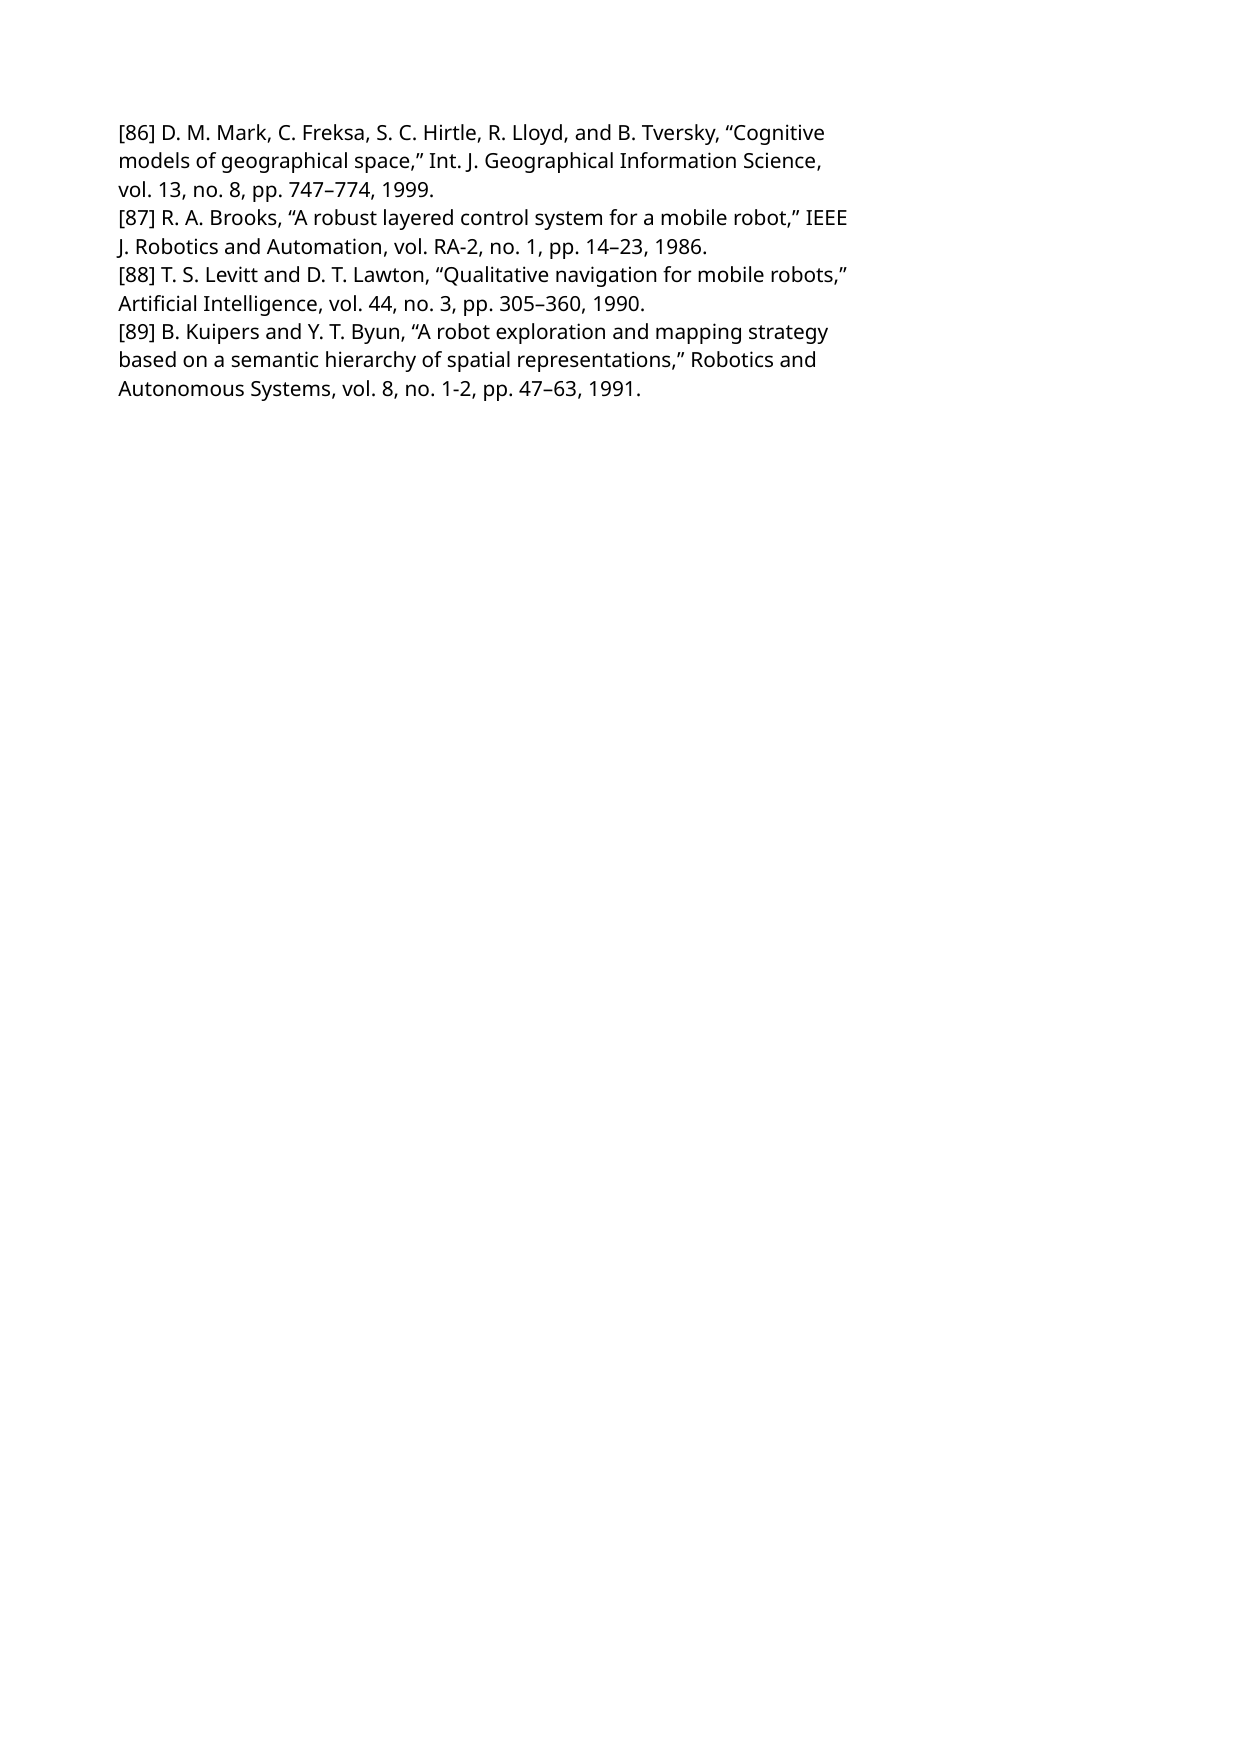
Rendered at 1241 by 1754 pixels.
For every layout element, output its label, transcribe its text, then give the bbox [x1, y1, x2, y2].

text based on a semantic hierarchy of spatial representations,” Robotics and [118, 346, 1122, 374]
text [86] D. M. Mark, C. Freksa, S. C. Hirtle, R. Lloyd, and B. Tversky, “Cognitive [118, 118, 1122, 147]
text [87] R. A. Brooks, “A robust layered control system for a mobile robot,” IEEE [118, 203, 1122, 232]
text Autonomous Systems, vol. 8, no. 1-2, pp. 47–63, 1991. [118, 374, 1122, 402]
text Artificial Intelligence, vol. 44, no. 3, pp. 305–360, 1990. [118, 289, 1122, 317]
text vol. 13, no. 8, pp. 747–774, 1999. [118, 175, 1122, 203]
text [89] B. Kuipers and Y. T. Byun, “A robot exploration and mapping strategy [118, 317, 1122, 346]
text [88] T. S. Levitt and D. T. Lawton, “Qualitative navigation for mobile robots,” [118, 260, 1122, 289]
text models of geographical space,” Int. J. Geographical Information Science, [118, 147, 1122, 175]
text J. Robotics and Automation, vol. RA-2, no. 1, pp. 14–23, 1986. [118, 232, 1122, 260]
